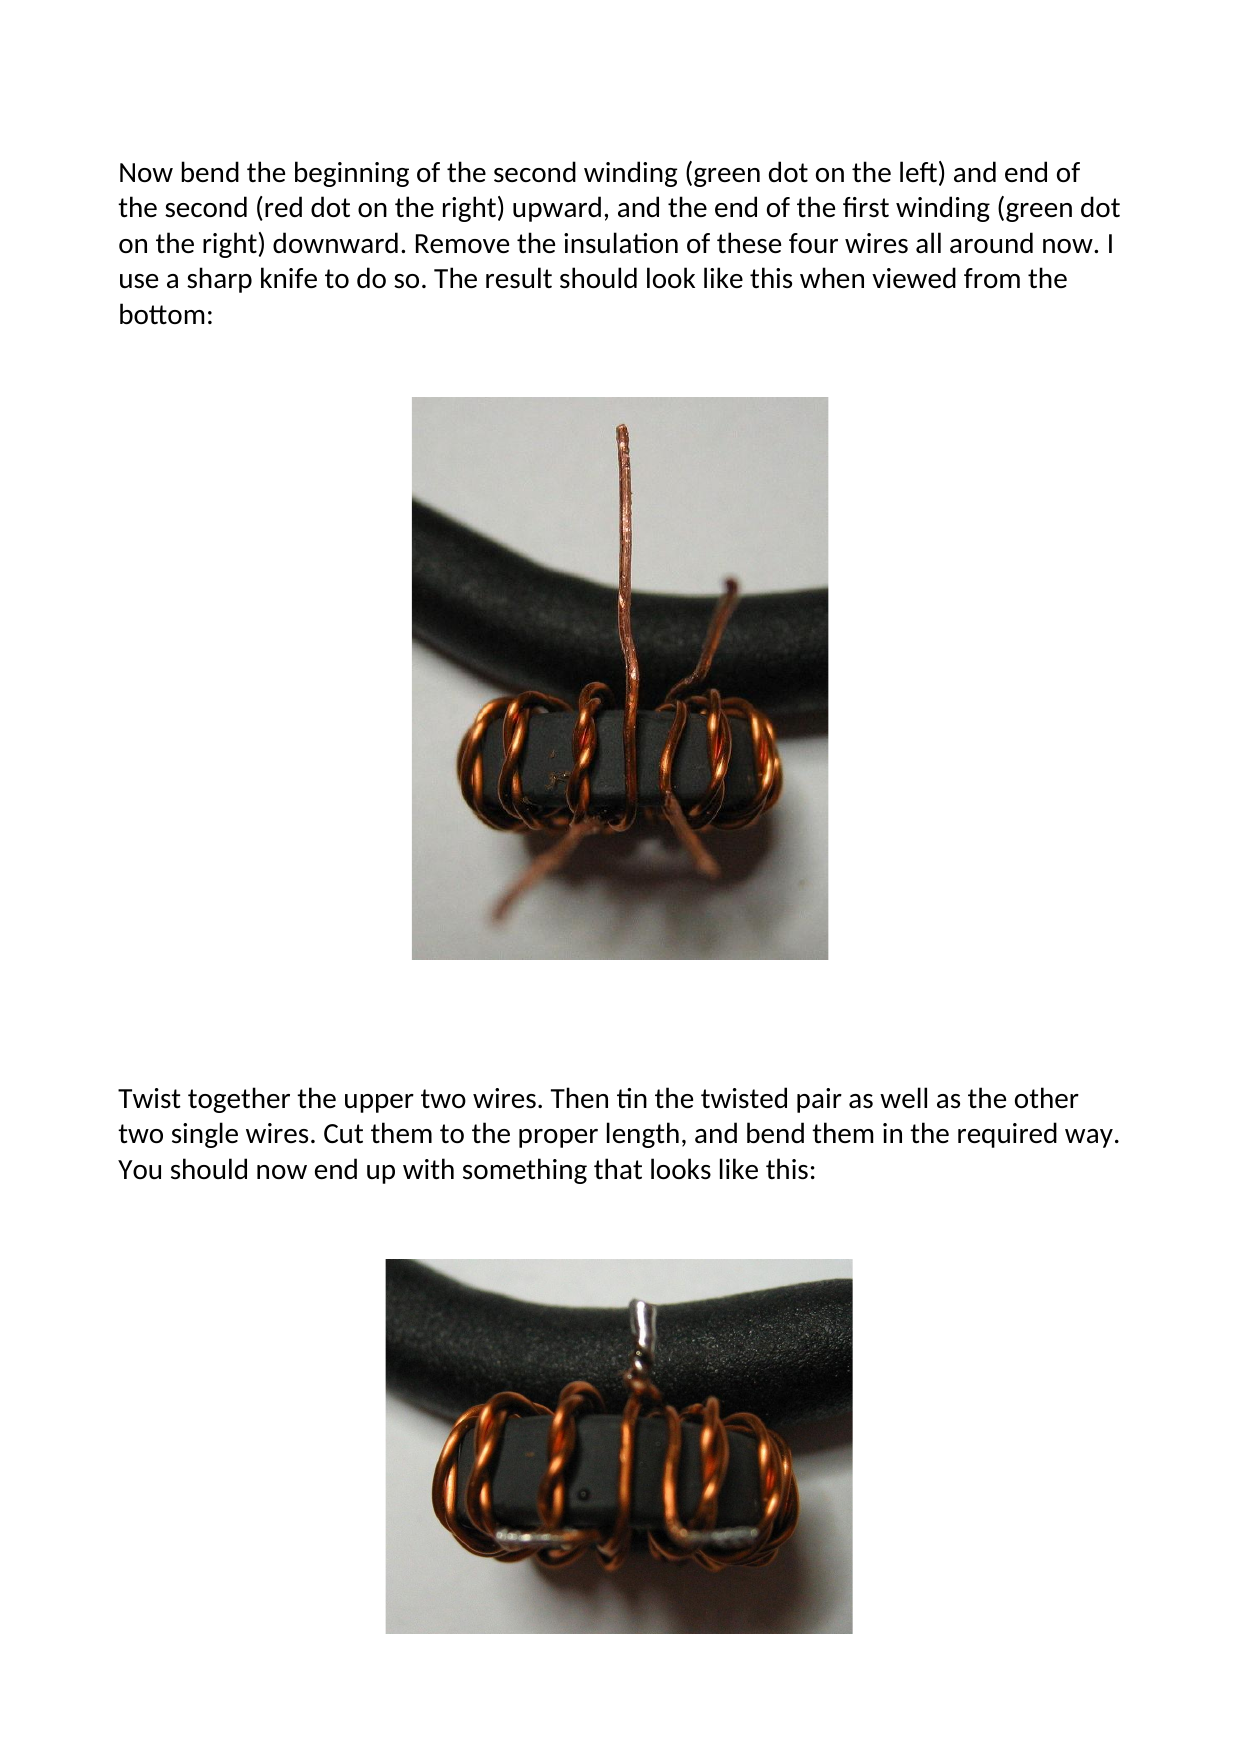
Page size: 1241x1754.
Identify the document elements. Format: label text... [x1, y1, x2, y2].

text Now bend the beginning of the second winding (green dot on the left) and end of the second (red dot on the right) upward, and the end of the first winding (green dot on the right) downward. Remove the insulation of these four wires all around now. I use a sharp knife to do so. The result should look like this when viewed from the bottom: [118, 154, 1122, 332]
picture [385, 1259, 853, 1634]
picture [411, 397, 829, 960]
text Twist together the upper two wires. Then tin the twisted pair as well as the other two single wires. Cut them to the proper length, and bend them in the required way. You should now end up with something that looks like this: [118, 1080, 1122, 1187]
